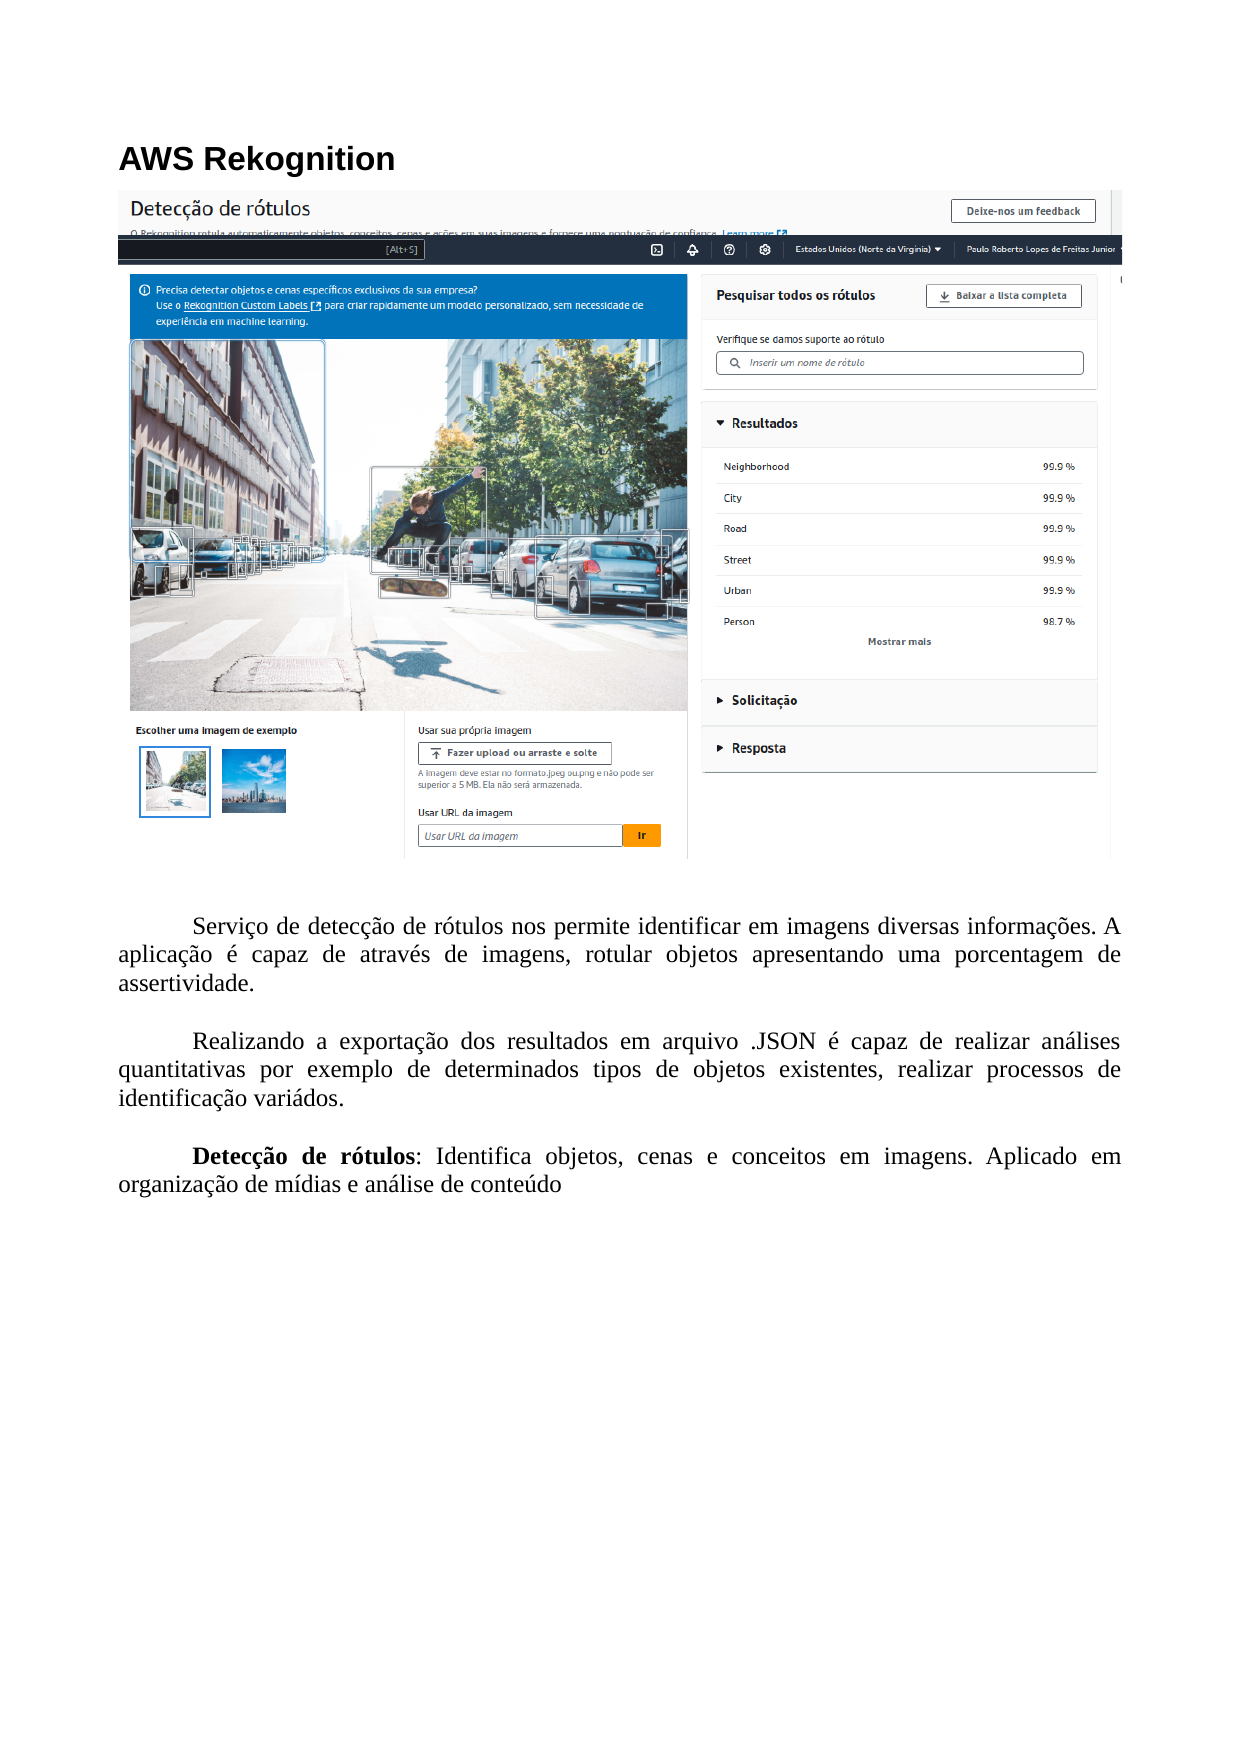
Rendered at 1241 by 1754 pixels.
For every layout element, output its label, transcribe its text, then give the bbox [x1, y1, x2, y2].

text Serviço de detecção de rótulos nos permite identificar em imagens diversas informações. A aplicação é capaz de através de imagens, rotular objetos apresentando uma porcentagem de assertividade. [118, 911, 1122, 997]
picture [118, 190, 1123, 859]
subtitle AWS Rekognition [118, 139, 1122, 177]
text Realizando a exportação dos resultados em arquivo .JSON é capaz de realizar análises quantitativas por exemplo de determinados tipos de objetos existentes, realizar processos de identificação variádos. [118, 1026, 1122, 1112]
text Detecção de rótulos: Identifica objetos, cenas e conceitos em imagens. Aplicado em organização de mídias e análise de conteúdo [118, 1141, 1122, 1198]
